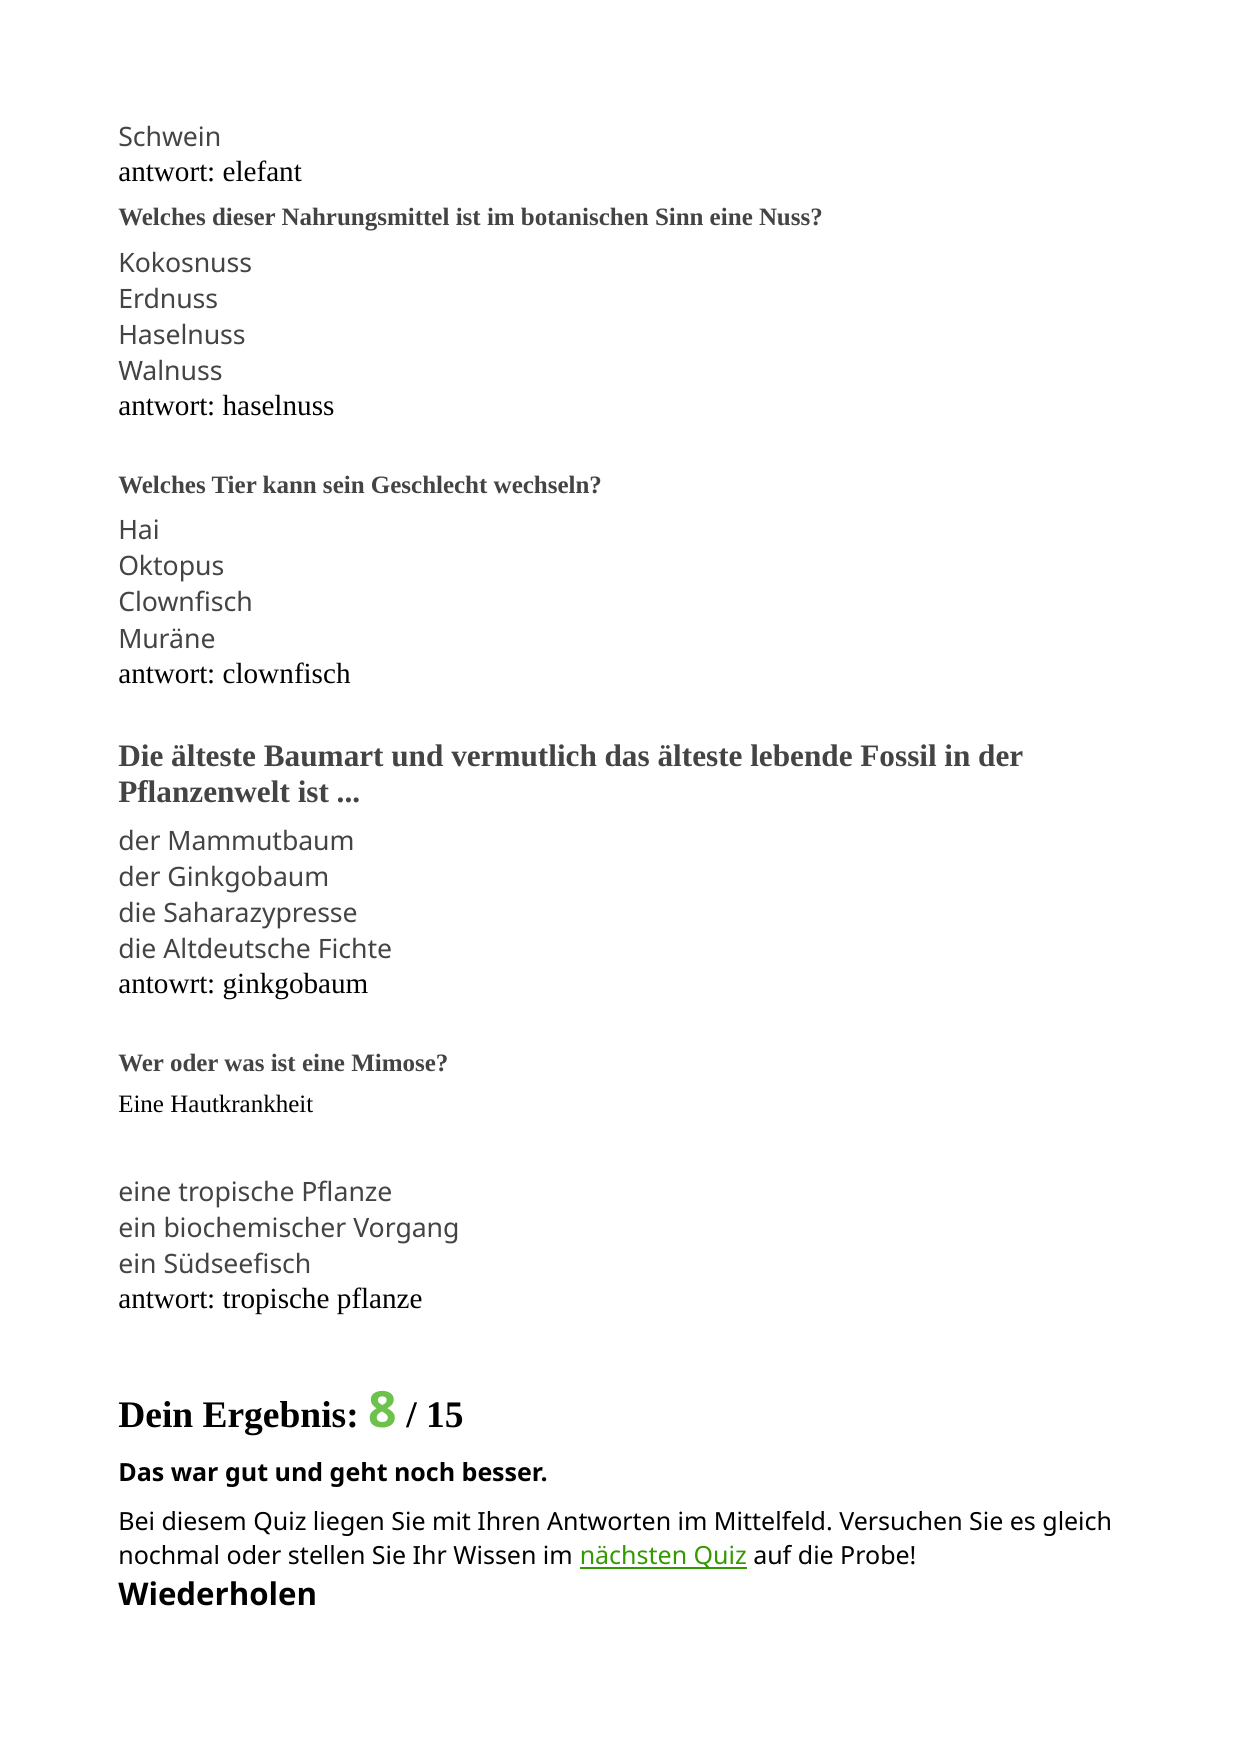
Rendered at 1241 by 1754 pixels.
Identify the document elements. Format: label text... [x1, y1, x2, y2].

subtitle Dein Ergebnis: 8 / 15 [118, 1373, 1122, 1442]
text Hai [118, 511, 1122, 547]
text Muräne [118, 619, 1122, 656]
subtitle Welches Tier kann sein Geschlecht wechseln? [118, 470, 1122, 499]
text antowrt: ginkgobaum [118, 966, 1122, 1000]
text antwort: haselnuss [118, 388, 1122, 422]
text ein Südseefisch [118, 1245, 1122, 1281]
text Erdnuss [118, 280, 1122, 316]
text Schwein [118, 118, 1122, 154]
text Wiederholen [118, 1572, 1122, 1614]
text eine Hautkrankheit [118, 1137, 1122, 1173]
text eine tropische Pflanze [118, 1173, 1122, 1209]
text Walnuss [118, 352, 1122, 388]
text antwort: clownfisch [118, 656, 1122, 689]
text Oktopus [118, 547, 1122, 583]
subtitle Wer oder was ist eine Mimose? [118, 1048, 1122, 1077]
subtitle Das war gut und geht noch besser. [118, 1454, 1122, 1488]
subtitle Die älteste Baumart und vermutlich das älteste lebende Fossil in der Pflanzenwelt ist ... [118, 737, 1122, 809]
text die Altdeutsche Fichte [118, 930, 1122, 966]
text antwort: elefant [118, 154, 1122, 188]
text der Mammutbaum [118, 822, 1122, 858]
text Haselnuss [118, 316, 1122, 352]
subtitle Welches dieser Nahrungsmittel ist im botanischen Sinn eine Nuss? [118, 202, 1122, 231]
text Bei diesem Quiz liegen Sie mit Ihren Antworten im Mittelfeld. Versuchen Sie es gleich nochmal oder stellen Sie Ihr Wissen im nächsten Quiz auf die Probe! [118, 1504, 1122, 1572]
text der Ginkgobaum [118, 858, 1122, 894]
text die Saharazypresse [118, 894, 1122, 930]
text Clownfisch [118, 583, 1122, 619]
text Kokosnuss [118, 244, 1122, 280]
text Eine Hautkrankheit [118, 1089, 1122, 1118]
text antwort: tropische pflanze [118, 1281, 1122, 1315]
text ein biochemischer Vorgang [118, 1209, 1122, 1245]
